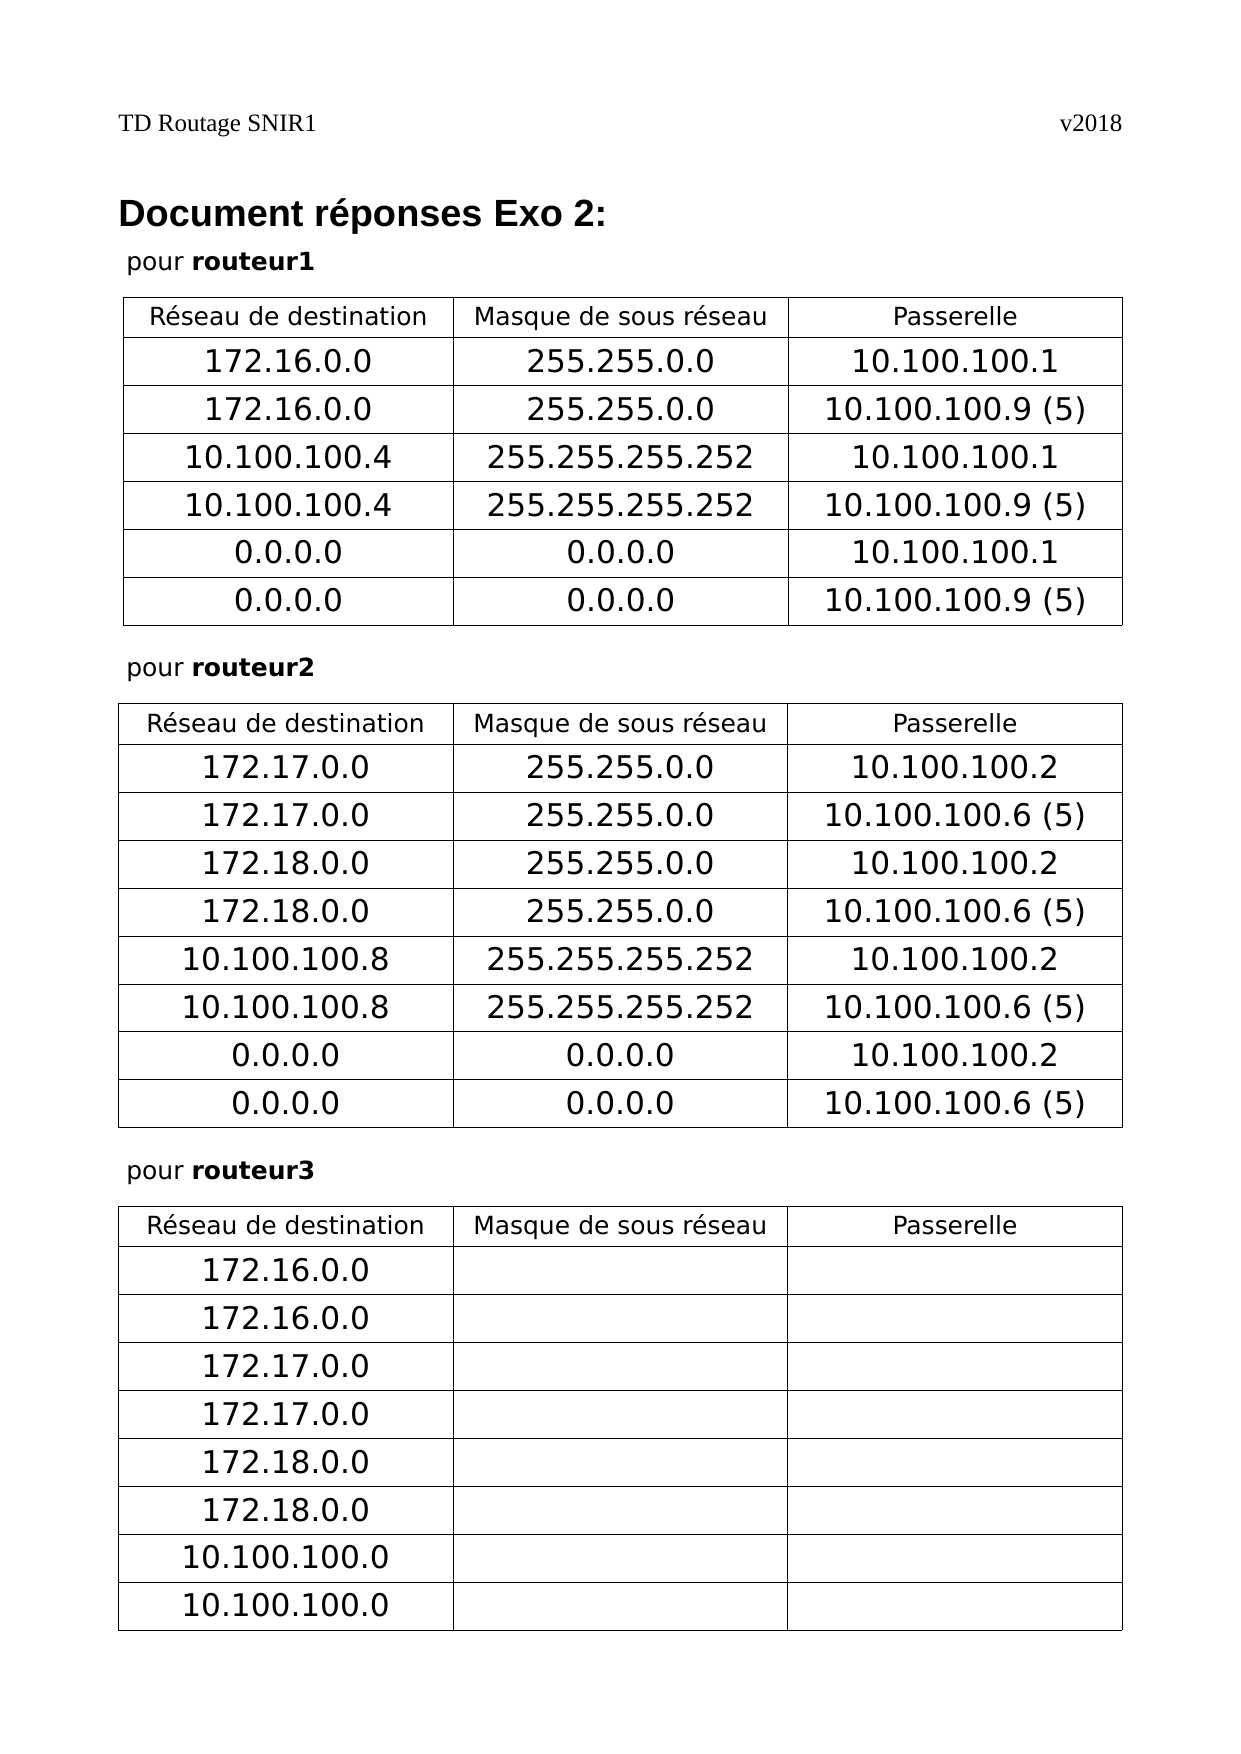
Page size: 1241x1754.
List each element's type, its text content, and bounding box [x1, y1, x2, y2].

table_cell 10.100.100.4 [124, 482, 453, 529]
table_cell 172.18.0.0 [119, 1439, 453, 1486]
table_cell 0.0.0.0 [124, 578, 453, 625]
table_header Passerelle [788, 704, 1122, 744]
subtitle Document réponses Exo 2: [118, 191, 1122, 234]
table_cell 172.17.0.0 [119, 1343, 453, 1390]
table_cell [454, 1391, 787, 1438]
table_cell 0.0.0.0 [454, 530, 788, 577]
table_cell 255.255.0.0 [454, 889, 787, 936]
table_cell 0.0.0.0 [454, 1080, 787, 1127]
table_header Passerelle [788, 1207, 1122, 1246]
table_cell 172.16.0.0 [124, 386, 453, 433]
table_cell 172.16.0.0 [119, 1247, 453, 1294]
table_cell [788, 1295, 1122, 1342]
table_cell 10.100.100.2 [788, 937, 1122, 983]
table_cell 0.0.0.0 [119, 1032, 453, 1079]
table_cell 10.100.100.2 [788, 1032, 1122, 1079]
table_cell [454, 1247, 787, 1294]
table_cell 10.100.100.1 [789, 338, 1122, 385]
table_cell 0.0.0.0 [124, 530, 453, 577]
table_cell [454, 1487, 787, 1534]
table_cell 255.255.0.0 [454, 841, 787, 888]
table_cell 10.100.100.9 (5) [789, 386, 1122, 433]
table_cell 255.255.0.0 [454, 745, 787, 792]
table_cell 255.255.255.252 [454, 937, 787, 983]
table_cell 172.16.0.0 [124, 338, 453, 385]
table_cell 255.255.0.0 [454, 386, 788, 433]
table_header Masque de sous réseau [454, 298, 788, 337]
table_cell 10.100.100.1 [789, 434, 1122, 481]
table_cell 10.100.100.9 (5) [789, 578, 1122, 625]
table_cell [788, 1583, 1122, 1630]
table_cell 10.100.100.8 [119, 985, 453, 1031]
table_header Passerelle [789, 298, 1122, 337]
table_cell 10.100.100.2 [788, 841, 1122, 888]
table_cell 255.255.255.252 [454, 482, 788, 529]
table_cell [788, 1343, 1122, 1390]
table_cell 172.18.0.0 [119, 889, 453, 936]
table_cell 172.18.0.0 [119, 841, 453, 888]
table_header Réseau de destination [119, 704, 453, 744]
table_cell [454, 1583, 787, 1630]
table_header Masque de sous réseau [454, 704, 787, 744]
table_cell [454, 1535, 787, 1582]
table_cell [454, 1343, 787, 1390]
table_cell 172.18.0.0 [119, 1487, 453, 1534]
table_cell 10.100.100.6 (5) [788, 985, 1122, 1031]
table_cell [454, 1295, 787, 1342]
table_cell 255.255.0.0 [454, 338, 788, 385]
table_cell 172.16.0.0 [119, 1295, 453, 1342]
table_cell 10.100.100.2 [788, 745, 1122, 792]
table_cell 172.17.0.0 [119, 745, 453, 792]
table_cell 10.100.100.6 (5) [788, 793, 1122, 840]
table_cell 10.100.100.9 (5) [789, 482, 1122, 529]
table_cell 10.100.100.6 (5) [788, 889, 1122, 936]
table_cell [788, 1247, 1122, 1294]
table_cell 10.100.100.0 [119, 1535, 453, 1582]
table_cell 0.0.0.0 [454, 578, 788, 625]
text pour routeur2 [118, 654, 1122, 683]
table_cell [788, 1391, 1122, 1438]
table_cell 255.255.255.252 [454, 985, 787, 1031]
table_cell 255.255.255.252 [454, 434, 788, 481]
table_header Réseau de destination [124, 298, 453, 337]
table_cell [788, 1439, 1122, 1486]
table_cell [454, 1439, 787, 1486]
table_header Réseau de destination [119, 1207, 453, 1246]
table_cell [788, 1535, 1122, 1582]
table_cell [788, 1487, 1122, 1534]
table_cell 172.17.0.0 [119, 793, 453, 840]
table_cell 10.100.100.8 [119, 937, 453, 983]
text pour routeur1 [118, 247, 1122, 276]
table_cell 0.0.0.0 [119, 1080, 453, 1127]
table_cell 10.100.100.0 [119, 1583, 453, 1630]
table_cell 0.0.0.0 [454, 1032, 787, 1079]
table_header Masque de sous réseau [454, 1207, 787, 1246]
table_cell 172.17.0.0 [119, 1391, 453, 1438]
table_cell 10.100.100.6 (5) [788, 1080, 1122, 1127]
table_cell 255.255.0.0 [454, 793, 787, 840]
table_cell 10.100.100.4 [124, 434, 453, 481]
table_cell 10.100.100.1 [789, 530, 1122, 577]
text pour routeur3 [118, 1156, 1122, 1185]
